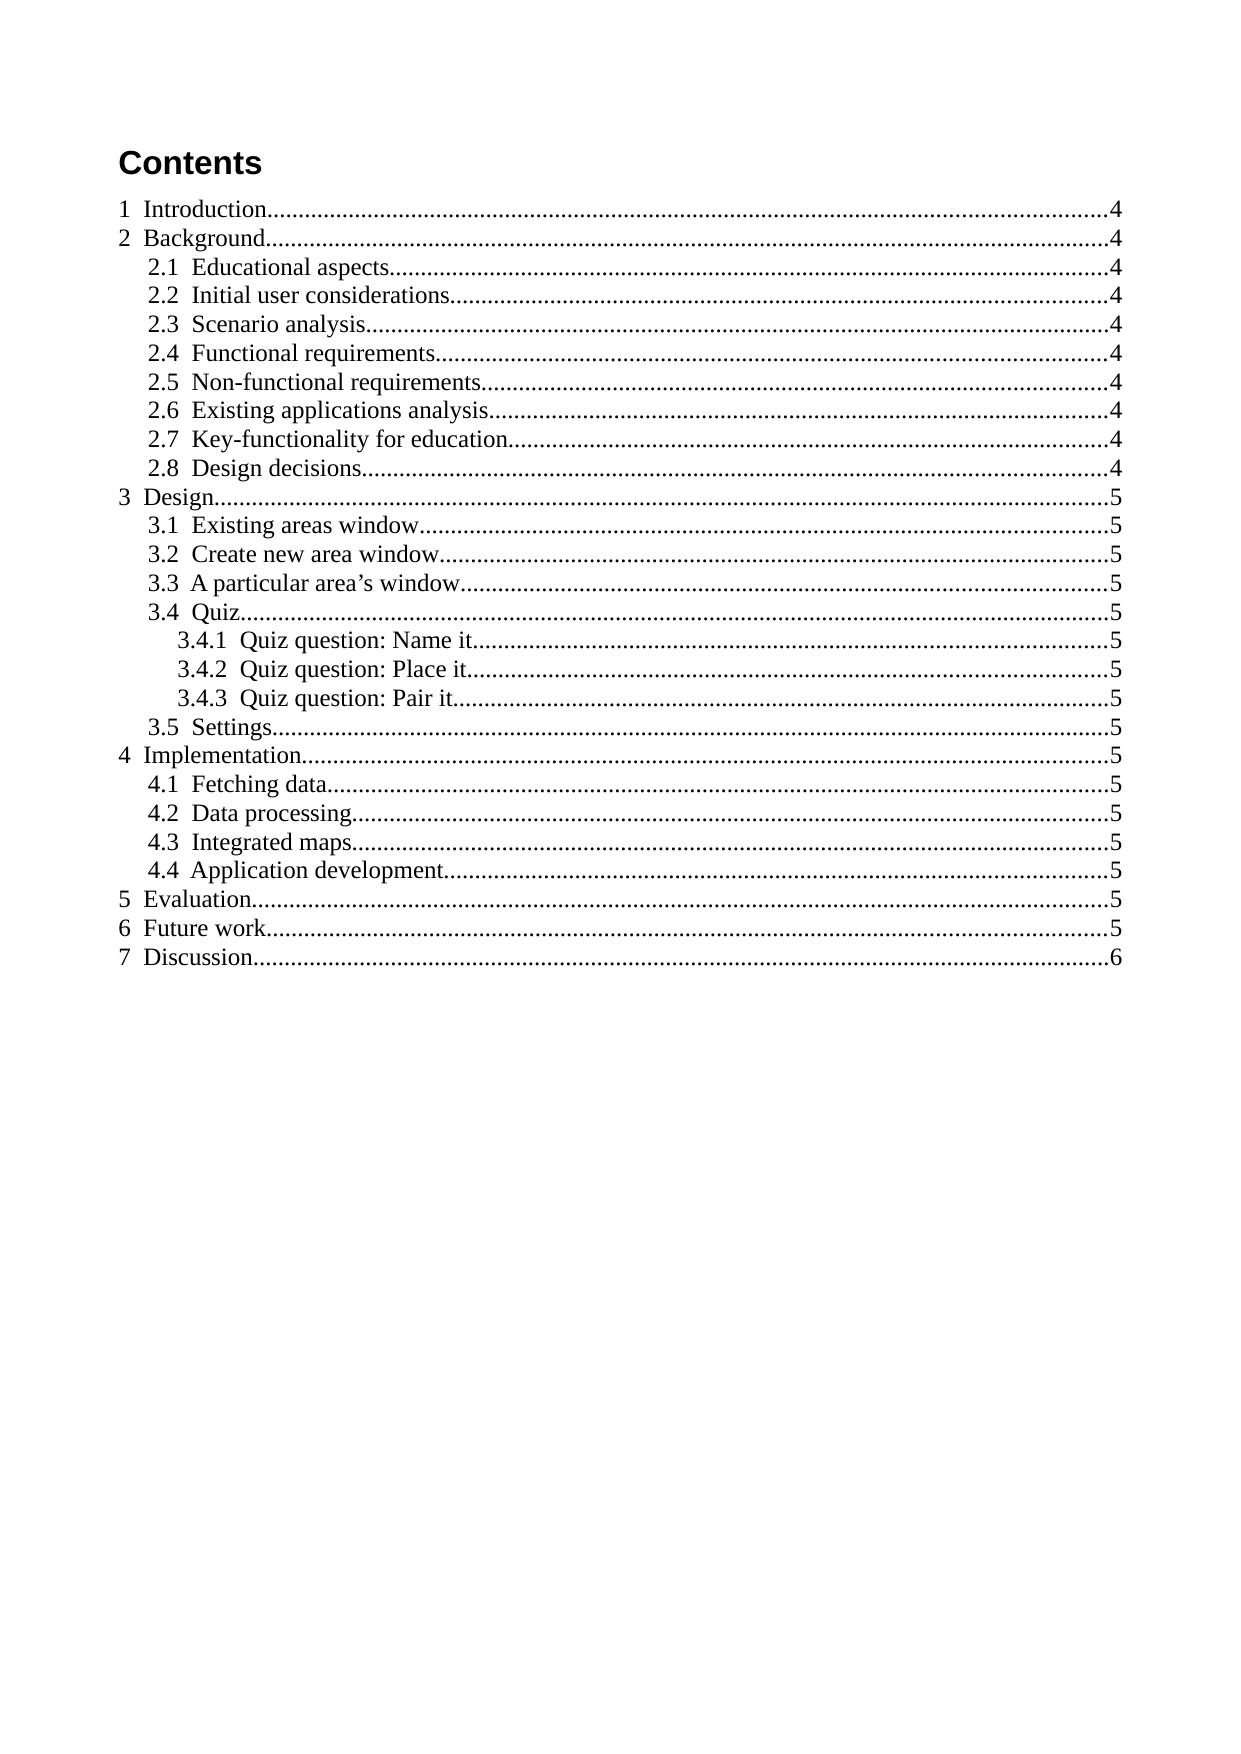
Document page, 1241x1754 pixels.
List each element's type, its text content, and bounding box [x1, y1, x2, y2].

text 3.4.1 Quiz question: Name it 5 [177, 625, 1122, 654]
text 7 Discussion 6 [118, 942, 1122, 970]
text 2.2 Initial user considerations 4 [148, 280, 1122, 309]
text 5 Evaluation 5 [118, 884, 1122, 913]
text 4.2 Data processing 5 [148, 798, 1122, 827]
text 1 Introduction 4 [118, 194, 1122, 223]
text 2.4 Functional requirements 4 [148, 338, 1122, 367]
text 2.8 Design decisions 4 [148, 453, 1122, 482]
text 2.7 Key-functionality for education 4 [148, 424, 1122, 453]
text 4.4 Application development 5 [148, 855, 1122, 884]
subtitle Contents [118, 143, 1122, 182]
text 2.5 Non-functional requirements 4 [148, 367, 1122, 395]
text 2 Background 4 [118, 223, 1122, 252]
text 3.5 Settings 5 [148, 712, 1122, 740]
text 3.3 A particular area’s window 5 [148, 568, 1122, 597]
text 3.1 Existing areas window 5 [148, 510, 1122, 539]
text 3.2 Create new area window 5 [148, 539, 1122, 568]
text 3.4 Quiz 5 [148, 597, 1122, 625]
text 3.4.3 Quiz question: Pair it 5 [177, 683, 1122, 712]
text 4.1 Fetching data 5 [148, 769, 1122, 798]
text 4 Implementation 5 [118, 740, 1122, 769]
text 2.6 Existing applications analysis 4 [148, 395, 1122, 424]
text 2.3 Scenario analysis 4 [148, 309, 1122, 338]
text 3.4.2 Quiz question: Place it 5 [177, 654, 1122, 683]
text 6 Future work 5 [118, 913, 1122, 942]
text 3 Design 5 [118, 482, 1122, 510]
text 4.3 Integrated maps 5 [148, 827, 1122, 855]
text 2.1 Educational aspects 4 [148, 252, 1122, 280]
